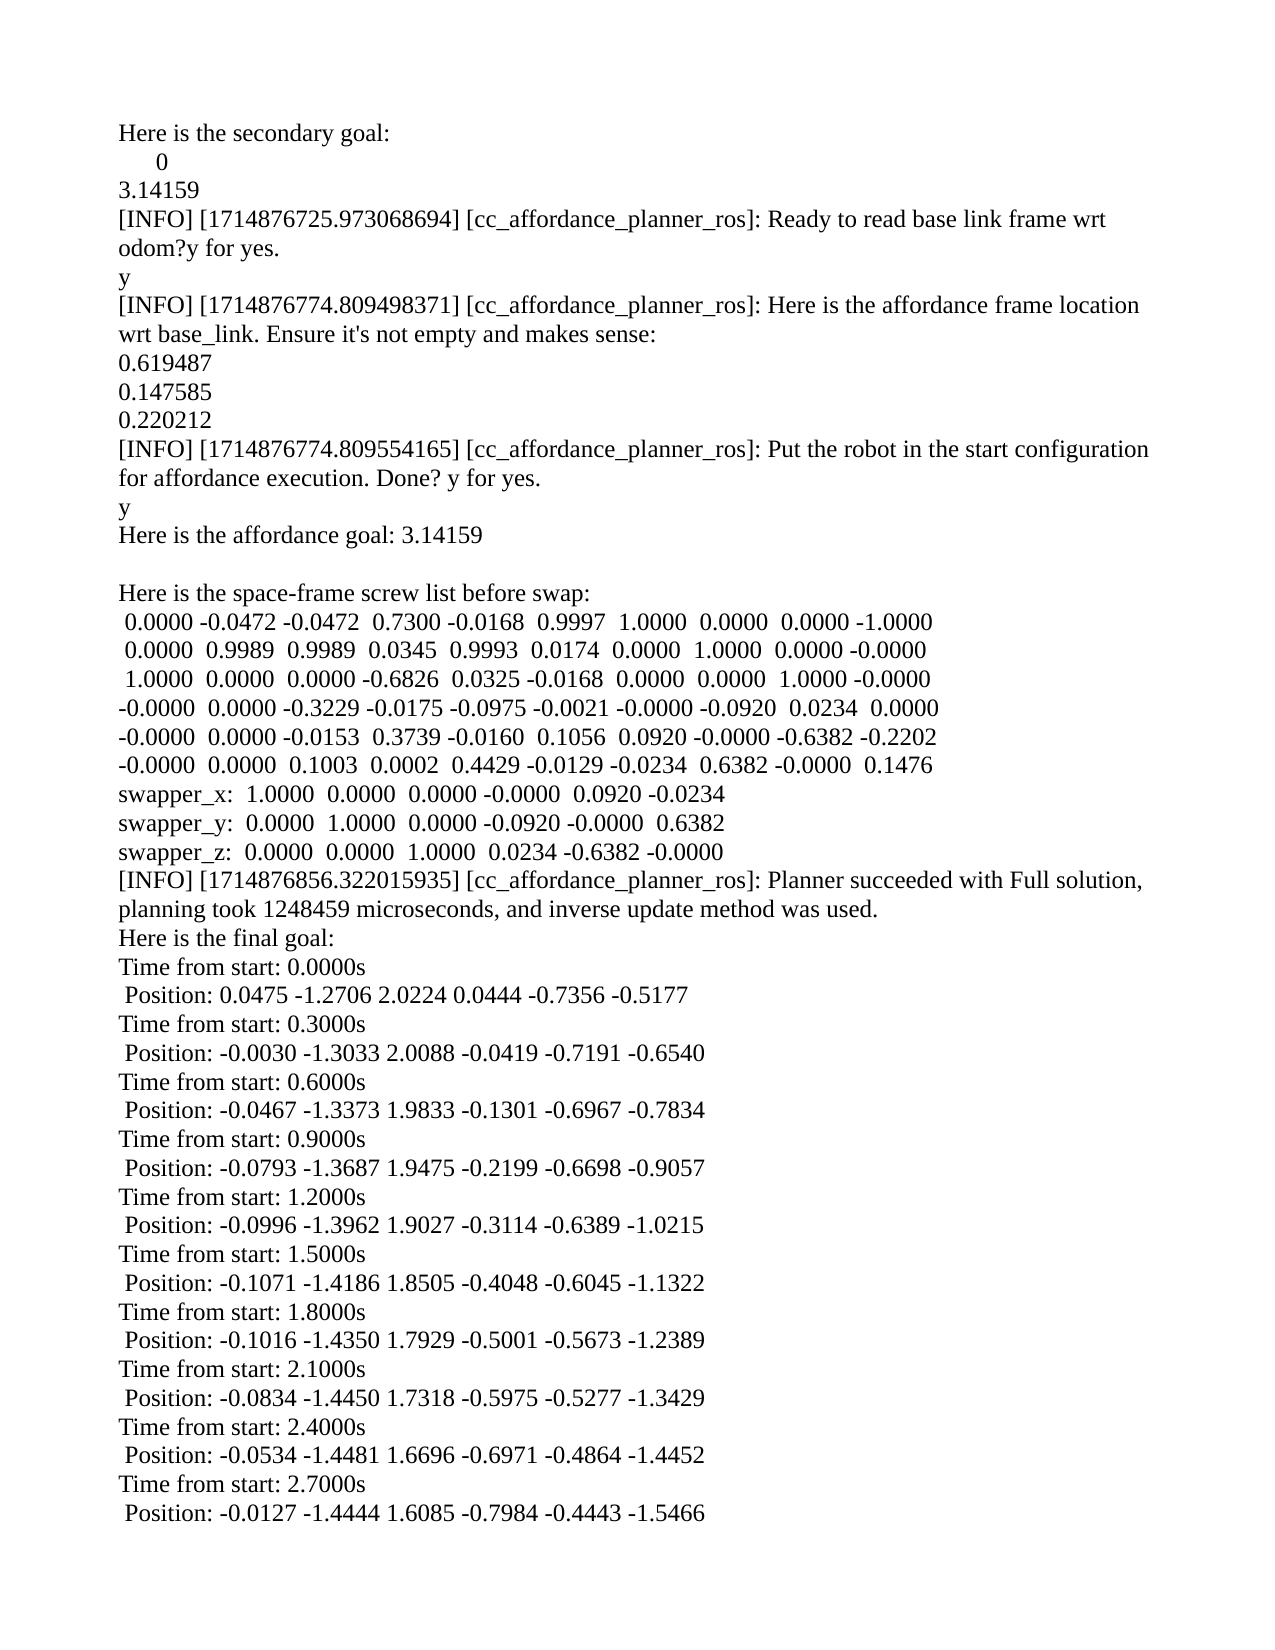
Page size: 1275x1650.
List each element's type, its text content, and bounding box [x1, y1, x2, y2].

text Position: -0.1071 -1.4186 1.8505 -0.4048 -0.6045 -1.1322 [118, 1268, 1157, 1297]
text [INFO] [1714876856.322015935] [cc_affordance_planner_ros]: Planner succeeded with Full solution, planning took 1248459 microseconds, and inverse update method was used. [118, 866, 1157, 923]
text Position: -0.0834 -1.4450 1.7318 -0.5975 -0.5277 -1.3429 [118, 1383, 1157, 1412]
text 0.0000 0.9989 0.9989 0.0345 0.9993 0.0174 0.0000 1.0000 0.0000 -0.0000 [118, 636, 1157, 664]
text Time from start: 1.2000s [118, 1182, 1157, 1211]
text Time from start: 0.6000s [118, 1067, 1157, 1096]
text swapper_z: 0.0000 0.0000 1.0000 0.0234 -0.6382 -0.0000 [118, 837, 1157, 866]
text Position: 0.0475 -1.2706 2.0224 0.0444 -0.7356 -0.5177 [118, 981, 1157, 1009]
text Here is the space-frame screw list before swap: [118, 578, 1157, 607]
text 0.619487 [118, 348, 1157, 377]
text Time from start: 1.5000s [118, 1239, 1157, 1268]
text swapper_y: 0.0000 1.0000 0.0000 -0.0920 -0.0000 0.6382 [118, 808, 1157, 837]
text 0.0000 -0.0472 -0.0472 0.7300 -0.0168 0.9997 1.0000 0.0000 0.0000 -1.0000 [118, 607, 1157, 636]
text Time from start: 2.4000s [118, 1412, 1157, 1441]
text Here is the final goal: [118, 923, 1157, 952]
text -0.0000 0.0000 0.1003 0.0002 0.4429 -0.0129 -0.0234 0.6382 -0.0000 0.1476 [118, 751, 1157, 779]
text Time from start: 0.3000s [118, 1009, 1157, 1038]
text -0.0000 0.0000 -0.0153 0.3739 -0.0160 0.1056 0.0920 -0.0000 -0.6382 -0.2202 [118, 722, 1157, 751]
text Position: -0.0996 -1.3962 1.9027 -0.3114 -0.6389 -1.0215 [118, 1211, 1157, 1239]
text 0.220212 [118, 406, 1157, 434]
text y [118, 492, 1157, 521]
text Here is the affordance goal: 3.14159 [118, 521, 1157, 549]
text 1.0000 0.0000 0.0000 -0.6826 0.0325 -0.0168 0.0000 0.0000 1.0000 -0.0000 [118, 664, 1157, 693]
text [INFO] [1714876725.973068694] [cc_affordance_planner_ros]: Ready to read base link frame wrt odom?y for yes. [118, 204, 1157, 262]
text Here is the secondary goal: [118, 118, 1157, 147]
text Position: -0.0467 -1.3373 1.9833 -0.1301 -0.6967 -0.7834 [118, 1096, 1157, 1124]
text 0 [118, 147, 1157, 176]
text Time from start: 2.1000s [118, 1354, 1157, 1383]
text -0.0000 0.0000 -0.3229 -0.0175 -0.0975 -0.0021 -0.0000 -0.0920 0.0234 0.0000 [118, 693, 1157, 722]
text swapper_x: 1.0000 0.0000 0.0000 -0.0000 0.0920 -0.0234 [118, 779, 1157, 808]
text Position: -0.0793 -1.3687 1.9475 -0.2199 -0.6698 -0.9057 [118, 1153, 1157, 1182]
text Time from start: 0.0000s [118, 952, 1157, 981]
text Position: -0.0030 -1.3033 2.0088 -0.0419 -0.7191 -0.6540 [118, 1038, 1157, 1067]
text [INFO] [1714876774.809498371] [cc_affordance_planner_ros]: Here is the affordance frame location wrt base_link. Ensure it's not empty and makes sense: [118, 291, 1157, 348]
text Position: -0.0127 -1.4444 1.6085 -0.7984 -0.4443 -1.5466 [118, 1498, 1157, 1527]
text Time from start: 2.7000s [118, 1469, 1157, 1498]
text Position: -0.1016 -1.4350 1.7929 -0.5001 -0.5673 -1.2389 [118, 1326, 1157, 1354]
text y [118, 262, 1157, 291]
text [INFO] [1714876774.809554165] [cc_affordance_planner_ros]: Put the robot in the start configuration for affordance execution. Done? y for yes. [118, 434, 1157, 492]
text Time from start: 1.8000s [118, 1297, 1157, 1326]
text 3.14159 [118, 176, 1157, 204]
text Position: -0.0534 -1.4481 1.6696 -0.6971 -0.4864 -1.4452 [118, 1441, 1157, 1469]
text Time from start: 0.9000s [118, 1124, 1157, 1153]
text 0.147585 [118, 377, 1157, 406]
